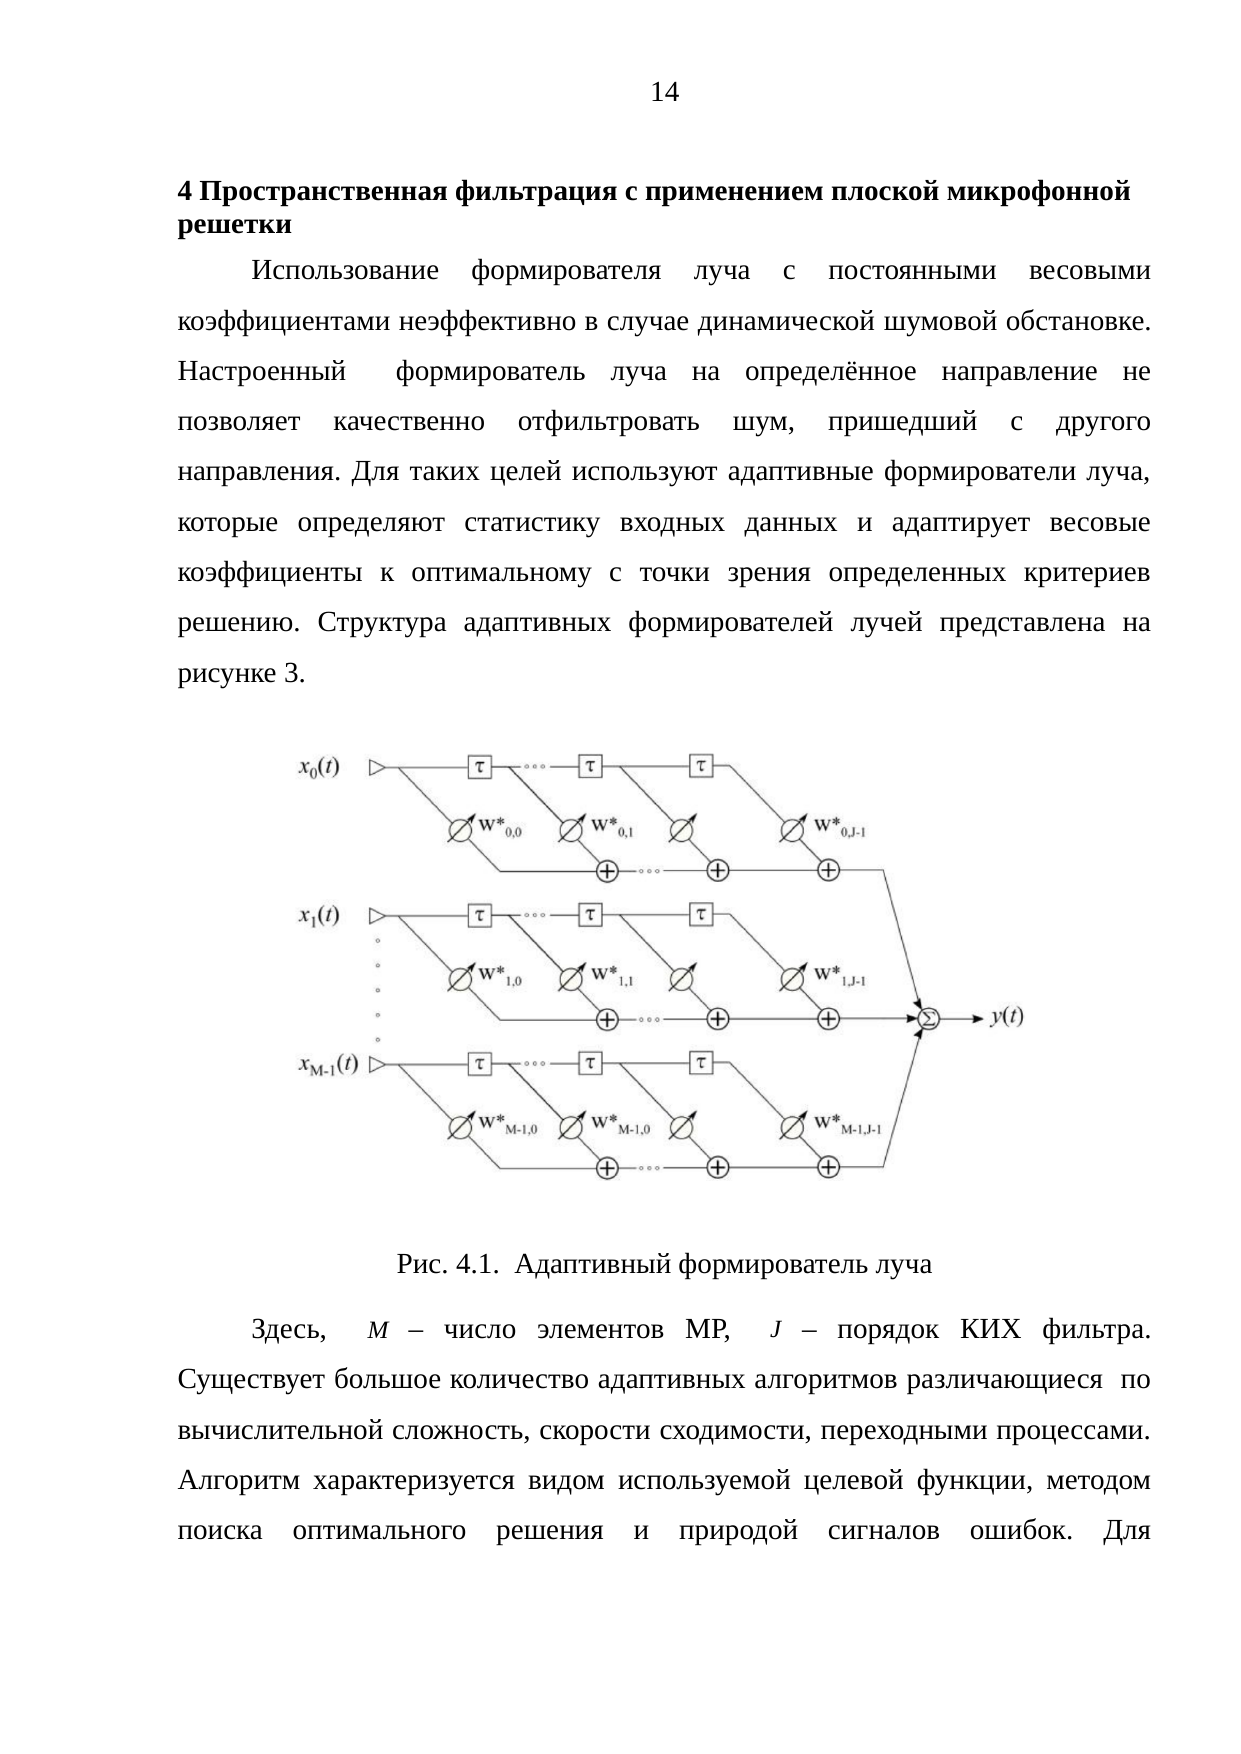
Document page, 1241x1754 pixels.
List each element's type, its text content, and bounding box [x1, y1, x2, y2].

text Рис. 4.1. Адаптивный формирователь луча [177, 720, 1152, 1280]
subtitle Пространственная фильтрация с применением плоской микрофонной решетки [177, 173, 1152, 240]
text Здесь, – число элементов МР, – порядок КИХ фильтра. Существует большое количество адаптивных алгоритмов различающиеся по вычислительной сложность, скорости сходимости, переходными процессами. Алгоритм характеризуется видом используемой целевой функции, методом поиска оптимального решения и природой сигналов ошибок. Для [177, 1311, 1152, 1546]
picture [292, 739, 1037, 1198]
text Использование формирователя луча с постоянными весовыми коэффициентами неэффективно в случае динамической шумовой обстановке. Настроенный формирователь луча на определённое направление не позволяет качественно отфильтровать шум, пришедший с другого направления. Для таких целей используют адаптивные формирователи луча, которые определяют статистику входных данных и адаптирует весовые коэффициенты к оптимальному с точки зрения определенных критериев решению. Структура адаптивных формирователей лучей представлена на рисунке 3. [177, 252, 1152, 688]
